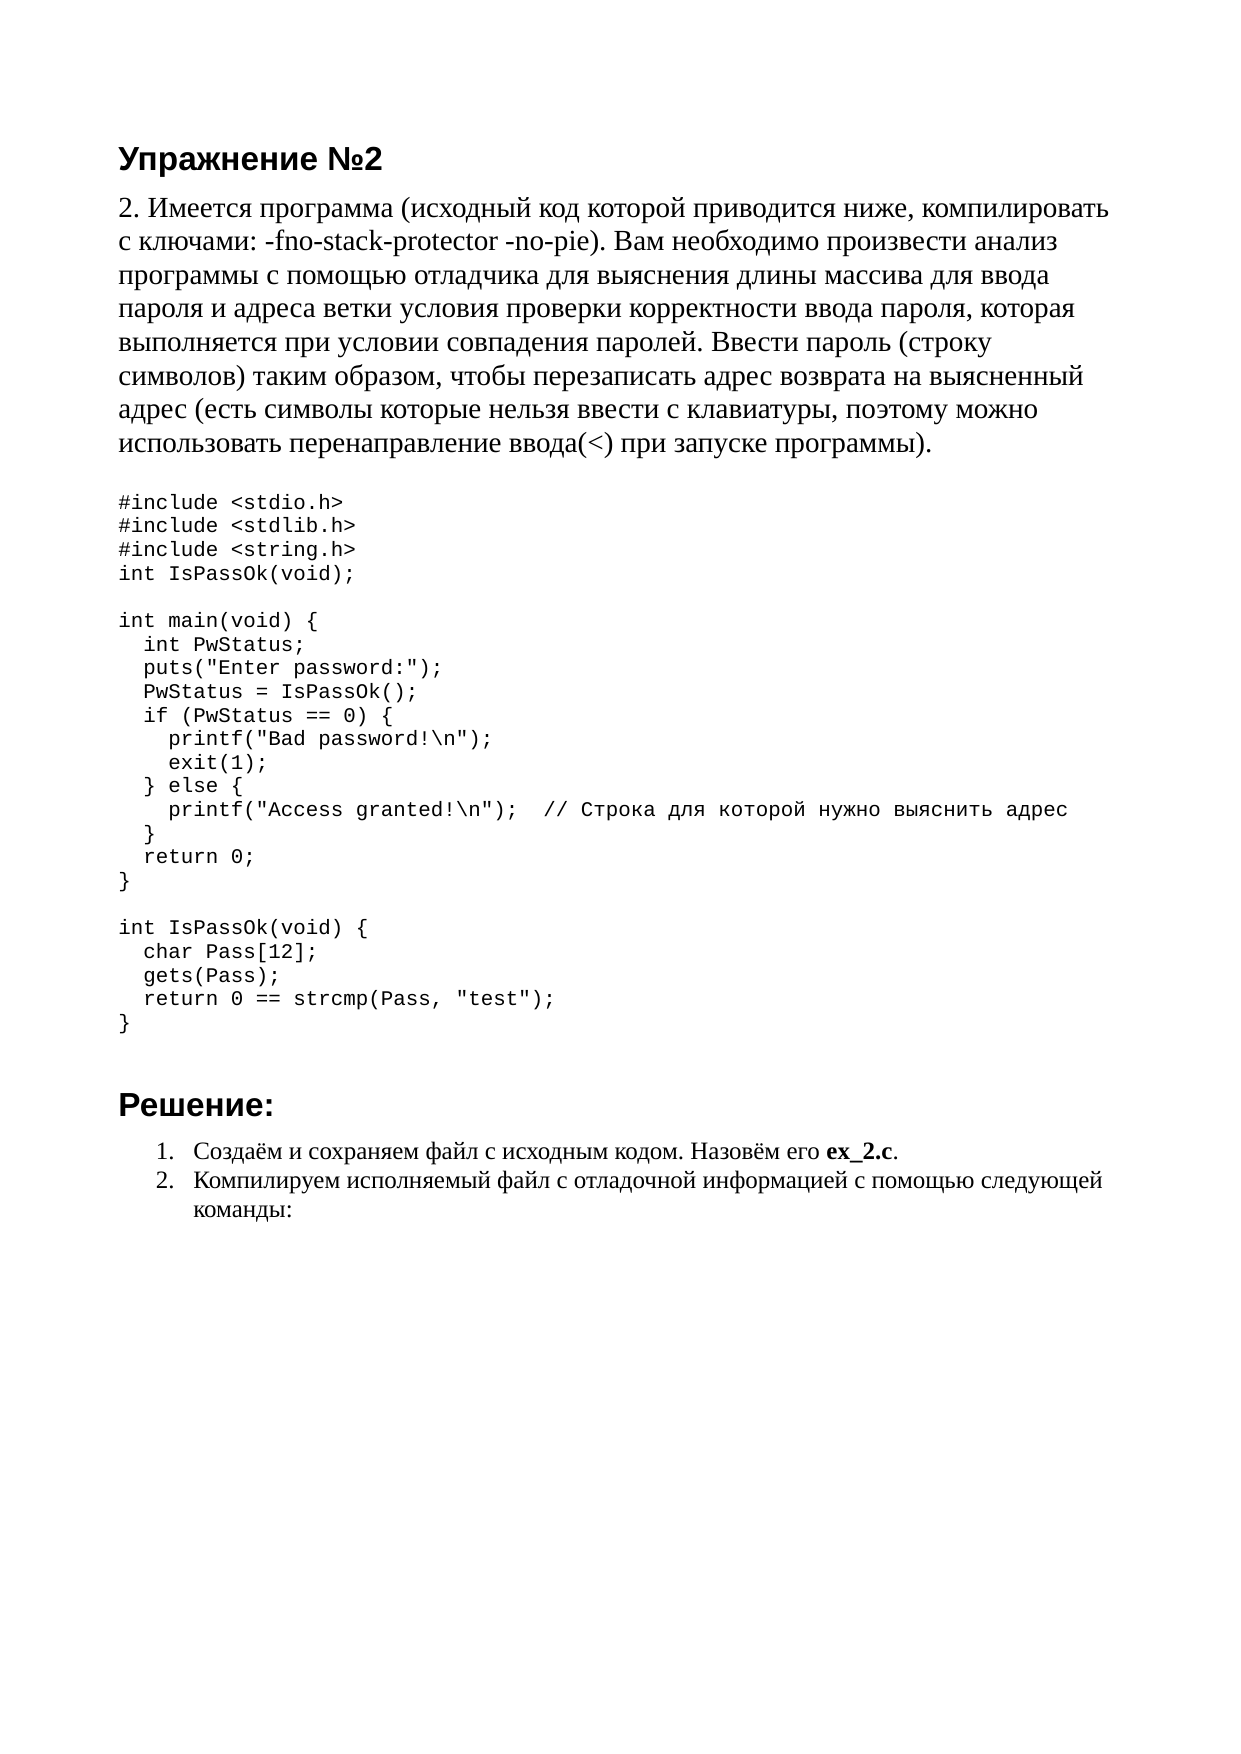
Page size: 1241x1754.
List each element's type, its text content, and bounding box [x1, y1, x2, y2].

text exit(1); [118, 752, 1122, 776]
list Компилируем исполняемый файл с отладочной информацией с помощью следующей команды: [156, 1165, 1122, 1222]
text int PwStatus; [118, 634, 1122, 657]
text int IsPassOk(void) { [118, 917, 1122, 941]
text #include <stdio.h> [118, 492, 1122, 515]
text } [118, 1012, 1122, 1036]
text if (PwStatus == 0) { [118, 704, 1122, 728]
text printf("Bad password!\n"); [118, 728, 1122, 752]
text return 0; [118, 846, 1122, 870]
text gets(Pass); [118, 965, 1122, 988]
text 2. Имеется программа (исходный код которой приводится ниже, компилировать с ключами: -fno-stack-protector -no-pie). Вам необходимо произвести анализ программы с помощью отладчика для выяснения длины массива для ввода пароля и адреса ветки условия проверки корректности ввода пароля, которая выполняется при условии совпадения паролей. Ввести пароль (строку символов) таким образом, чтобы перезаписать адрес возврата на выясненный адрес (есть символы которые нельзя ввести с клавиатуры, поэтому можно использовать перенаправление ввода(<) при запуске программы). [118, 190, 1122, 458]
text } [118, 823, 1122, 846]
text char Pass[12]; [118, 941, 1122, 965]
text #include <string.h> [118, 539, 1122, 563]
subtitle Упражнение №2 [118, 139, 1122, 177]
text PwStatus = IsPassOk(); [118, 681, 1122, 704]
text #include <stdlib.h> [118, 515, 1122, 539]
text int IsPassOk(void); [118, 563, 1122, 586]
text printf("Access granted!\n"); // Строка для которой нужно выяснить адрес [118, 799, 1122, 823]
text } else { [118, 776, 1122, 799]
text int main(void) { [118, 610, 1122, 634]
text return 0 == strcmp(Pass, "test"); [118, 988, 1122, 1012]
text puts("Enter password:"); [118, 657, 1122, 681]
text } [118, 870, 1122, 894]
list Создаём и сохраняем файл с исходным кодом. Назовём его ex_2.c. [156, 1136, 1122, 1165]
subtitle Решение: [118, 1085, 1122, 1124]
